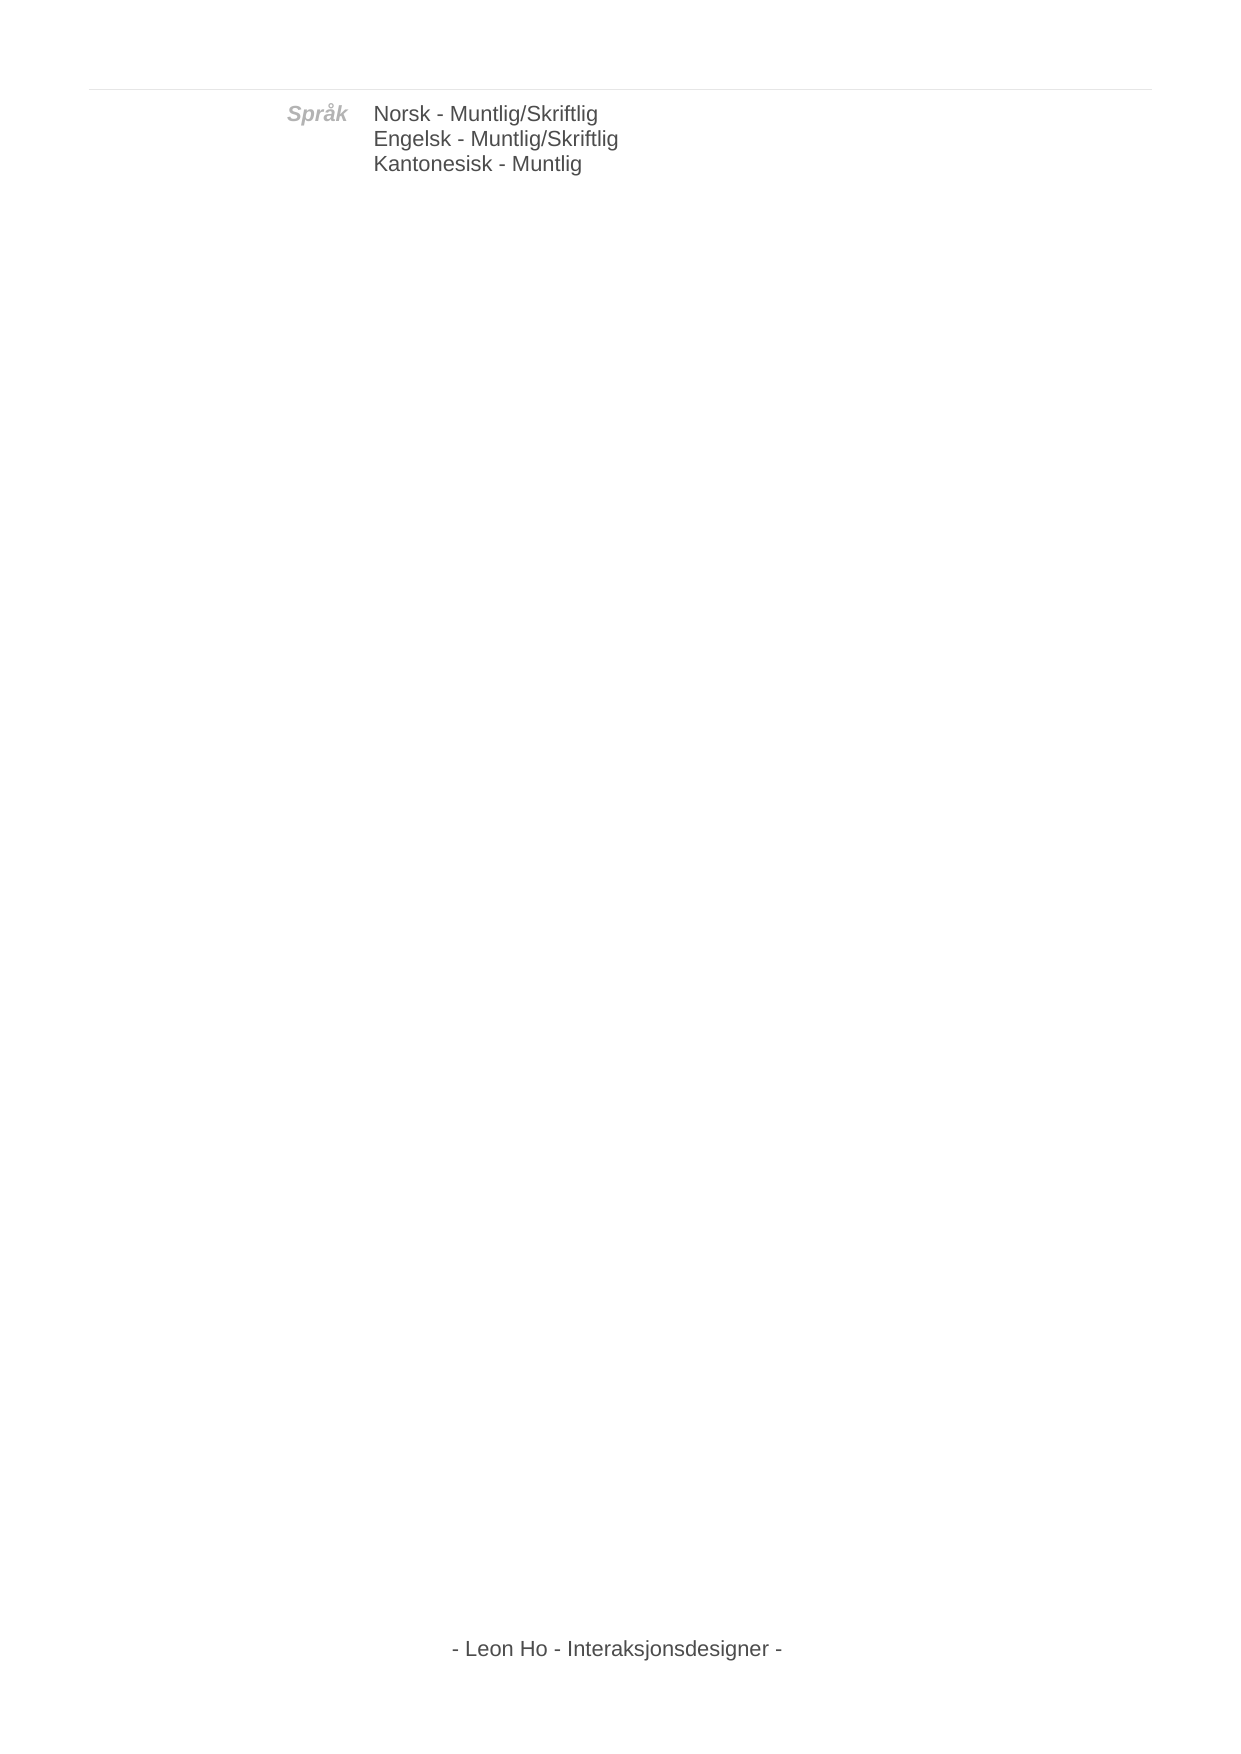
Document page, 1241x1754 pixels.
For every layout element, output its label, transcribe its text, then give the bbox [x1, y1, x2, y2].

table_cell Språk [89, 90, 361, 188]
table_cell Norsk - Muntlig/Skriftlig Engelsk - Muntlig/Skriftlig Kantonesisk - Muntlig [361, 90, 1152, 188]
